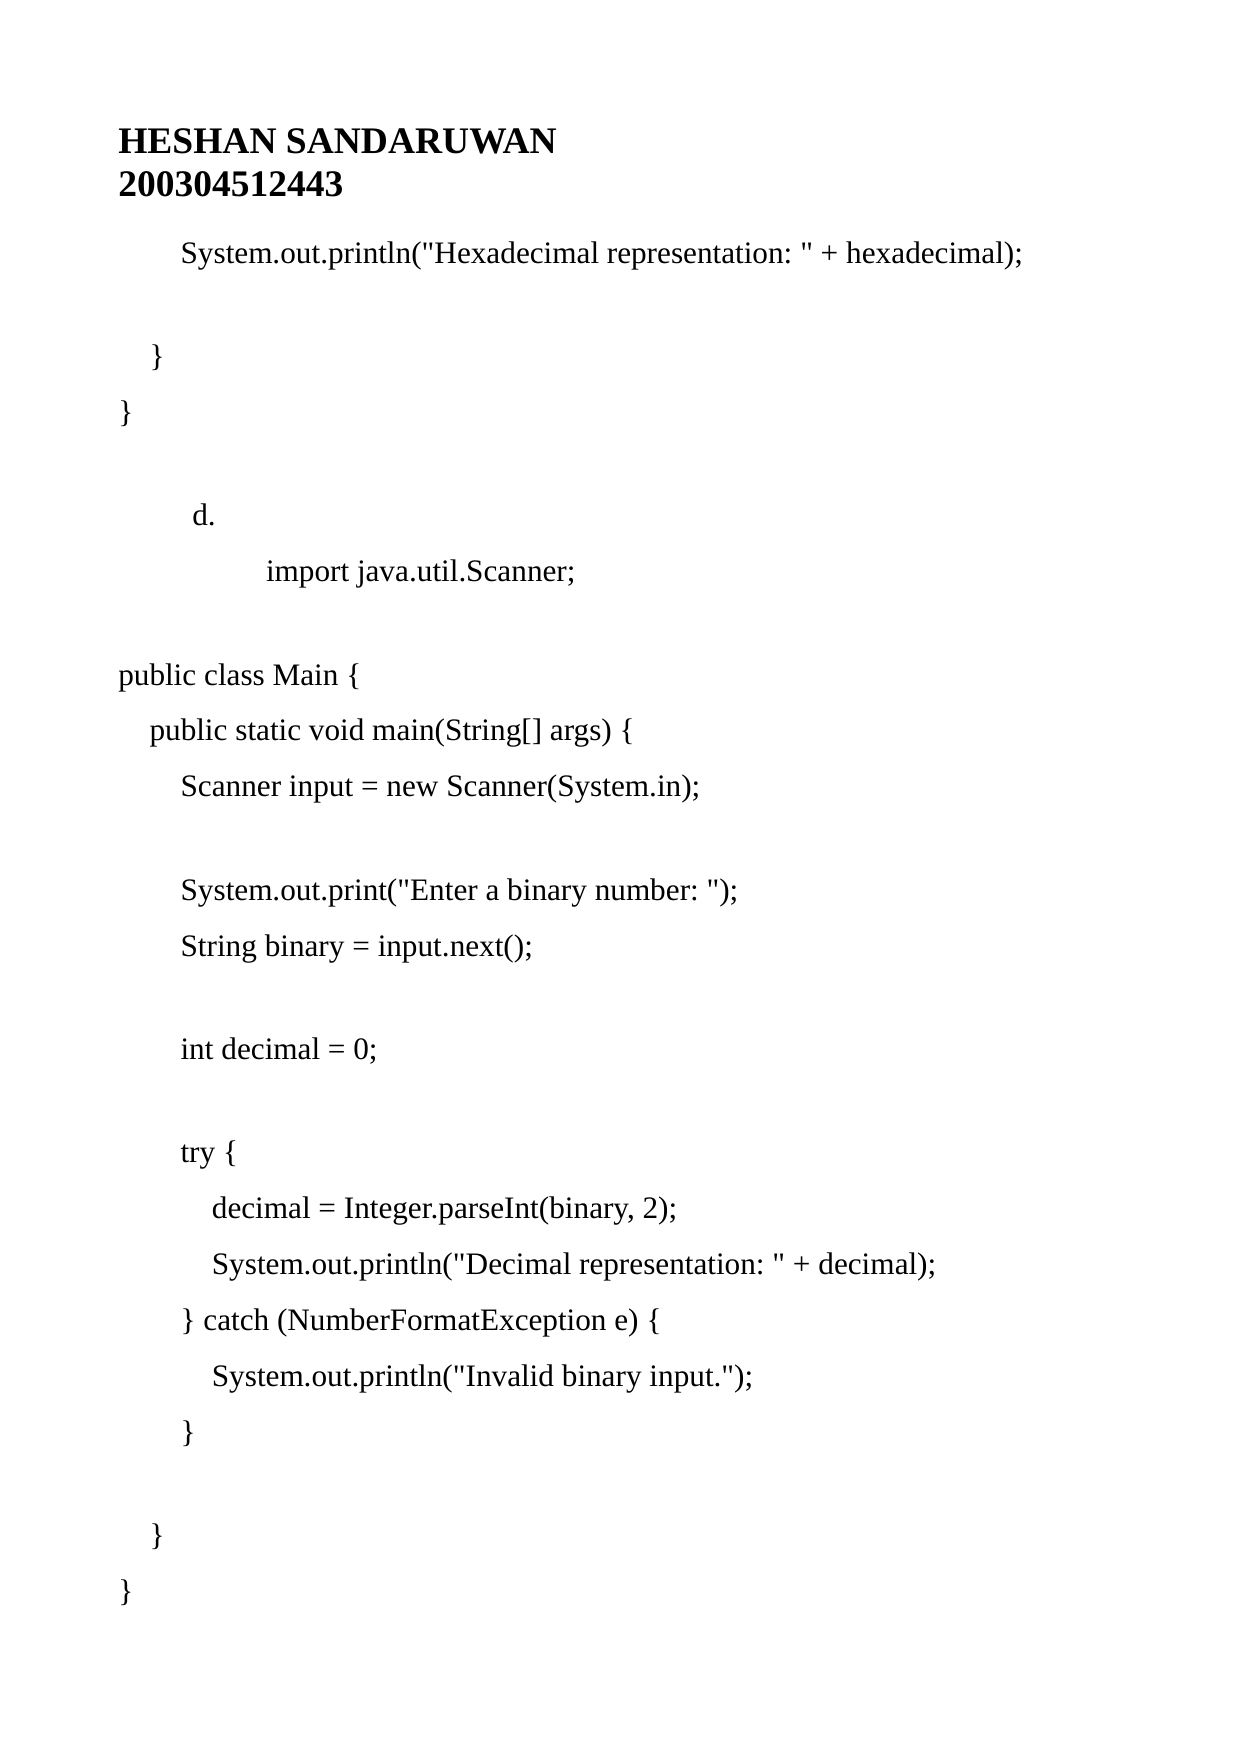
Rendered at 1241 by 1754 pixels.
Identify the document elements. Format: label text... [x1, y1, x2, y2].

text System.out.println("Decimal representation: " + decimal); [118, 1245, 1122, 1281]
text int decimal = 0; [118, 1030, 1122, 1066]
text public static void main(String[] args) { [118, 712, 1122, 748]
text d. [118, 497, 1122, 532]
text } catch (NumberFormatException e) { [118, 1301, 1122, 1337]
text } [118, 1572, 1122, 1608]
text } [118, 1413, 1122, 1449]
text } [118, 1516, 1122, 1552]
text } [118, 393, 1122, 429]
text try { [118, 1134, 1122, 1169]
text System.out.println("Hexadecimal representation: " + hexadecimal); [118, 234, 1122, 270]
text } [118, 337, 1122, 373]
text System.out.println("Invalid binary input."); [118, 1357, 1122, 1393]
text import java.util.Scanner; [118, 552, 1122, 588]
text decimal = Integer.parseInt(binary, 2); [118, 1189, 1122, 1225]
text System.out.print("Enter a binary number: "); [118, 871, 1122, 907]
text Scanner input = new Scanner(System.in); [118, 767, 1122, 803]
text String binary = input.next(); [118, 927, 1122, 963]
text public class Main { [118, 656, 1122, 692]
